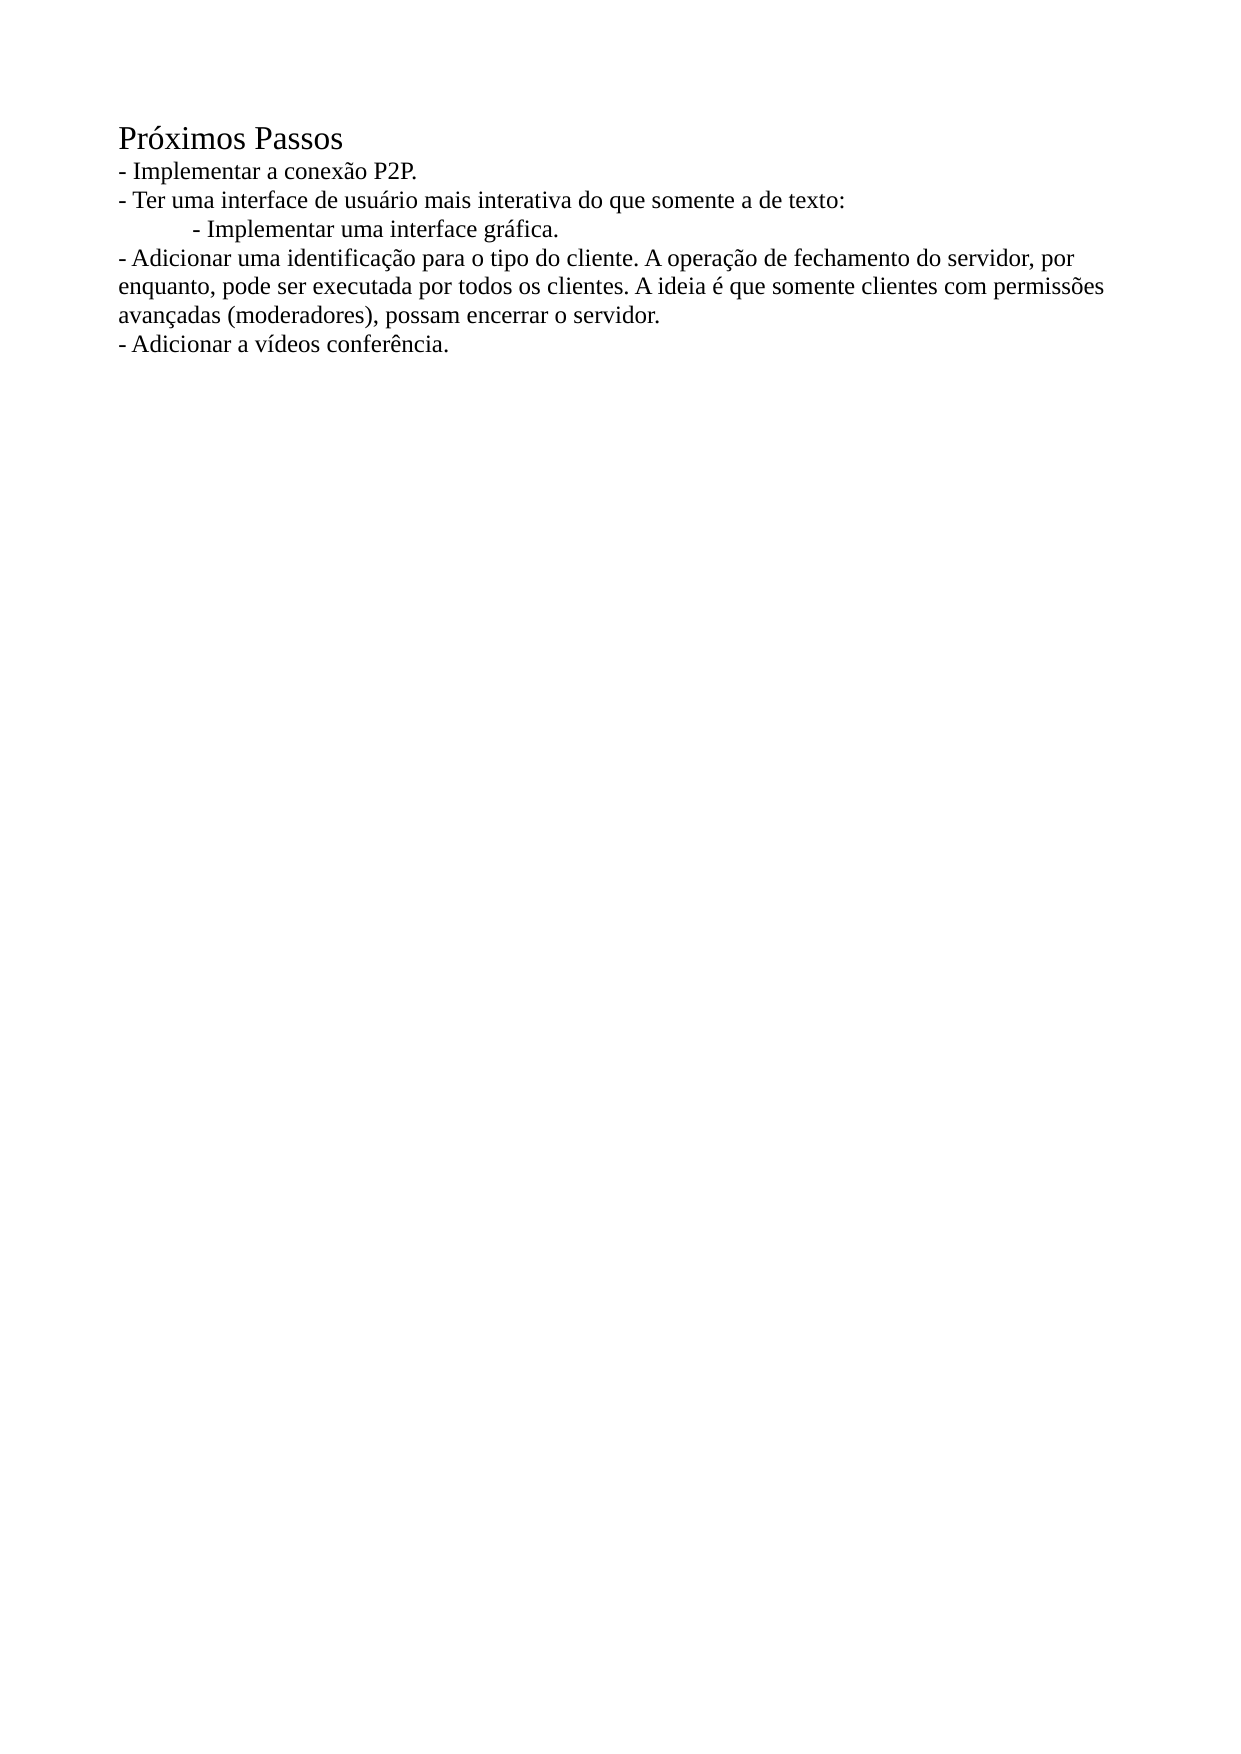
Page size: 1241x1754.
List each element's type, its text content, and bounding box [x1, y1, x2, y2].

text - Ter uma interface de usuário mais interativa do que somente a de texto: [118, 185, 1122, 214]
text - Adicionar uma identificação para o tipo do cliente. A operação de fechamento do servidor, por enquanto, pode ser executada por todos os clientes. A ideia é que somente clientes com permissões avançadas (moderadores), possam encerrar o servidor. [118, 243, 1122, 329]
text Próximos Passos [118, 118, 1122, 156]
text - Implementar a conexão P2P. [118, 156, 1122, 185]
text - Adicionar a vídeos conferência. [118, 329, 1122, 358]
text - Implementar uma interface gráfica. [118, 214, 1122, 243]
